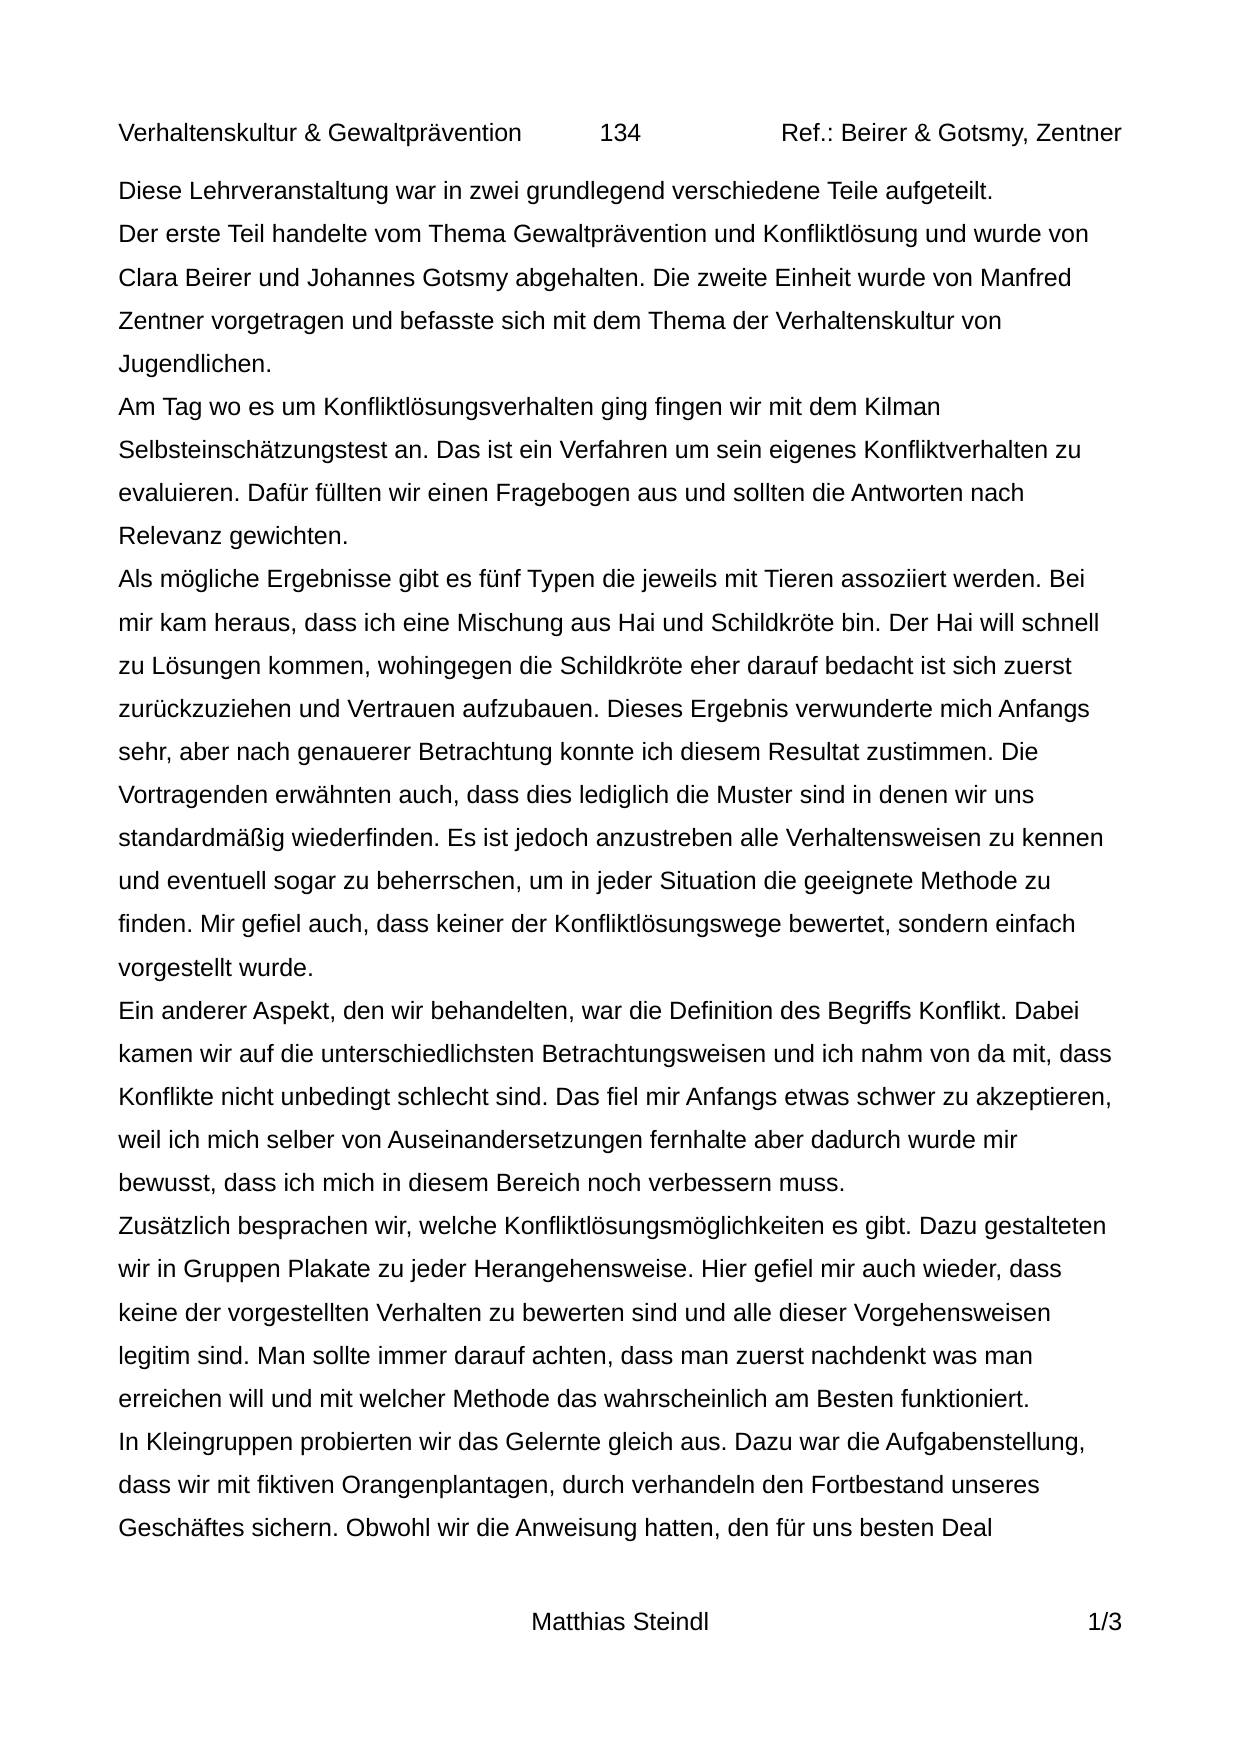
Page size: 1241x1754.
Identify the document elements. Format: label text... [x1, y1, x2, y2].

text In Kleingruppen probierten wir das Gelernte gleich aus. Dazu war die Aufgabenstellung, dass wir mit fiktiven Orangenplantagen, durch verhandeln den Fortbestand unseres Geschäftes sichern. Obwohl wir die Anweisung hatten, den für uns besten Deal [118, 1427, 1122, 1542]
text Diese Lehrveranstaltung war in zwei grundlegend verschiedene Teile aufgeteilt. [118, 176, 1122, 205]
text Am Tag wo es um Konfliktlösungsverhalten ging fingen wir mit dem Kilman Selbsteinschätzungstest an. Das ist ein Verfahren um sein eigenes Konfliktverhalten zu evaluieren. Dafür füllten wir einen Fragebogen aus und sollten die Antworten nach Relevanz gewichten. [118, 392, 1122, 550]
text Der erste Teil handelte vom Thema Gewaltprävention und Konfliktlösung und wurde von Clara Beirer und Johannes Gotsmy abgehalten. Die zweite Einheit wurde von Manfred Zentner vorgetragen und befasste sich mit dem Thema der Verhaltenskultur von Jugendlichen. [118, 219, 1122, 378]
text Zusätzlich besprachen wir, welche Konfliktlösungsmöglichkeiten es gibt. Dazu gestalteten wir in Gruppen Plakate zu jeder Herangehensweise. Hier gefiel mir auch wieder, dass keine der vorgestellten Verhalten zu bewerten sind und alle dieser Vorgehensweisen legitim sind. Man sollte immer darauf achten, dass man zuerst nachdenkt was man erreichen will und mit welcher Methode das wahrscheinlich am Besten funktioniert. [118, 1211, 1122, 1413]
text Als mögliche Ergebnisse gibt es fünf Typen die jeweils mit Tieren assoziiert werden. Bei mir kam heraus, dass ich eine Mischung aus Hai und Schildkröte bin. Der Hai will schnell zu Lösungen kommen, wohingegen die Schildkröte eher darauf bedacht ist sich zuerst zurückzuziehen und Vertrauen aufzubauen. Dieses Ergebnis verwunderte mich Anfangs sehr, aber nach genauerer Betrachtung konnte ich diesem Resultat zustimmen. Die Vortragenden erwähnten auch, dass dies lediglich die Muster sind in denen wir uns standardmäßig wiederfinden. Es ist jedoch anzustreben alle Verhaltensweisen zu kennen und eventuell sogar zu beherrschen, um in jeder Situation die geeignete Methode zu finden. Mir gefiel auch, dass keiner der Konfliktlösungswege bewertet, sondern einfach vorgestellt wurde. [118, 564, 1122, 981]
text Ein anderer Aspekt, den wir behandelten, war die Definition des Begriffs Konflikt. Dabei kamen wir auf die unterschiedlichsten Betrachtungsweisen und ich nahm von da mit, dass Konflikte nicht unbedingt schlecht sind. Das fiel mir Anfangs etwas schwer zu akzeptieren, weil ich mich selber von Auseinandersetzungen fernhalte aber dadurch wurde mir bewusst, dass ich mich in diesem Bereich noch verbessern muss. [118, 996, 1122, 1197]
